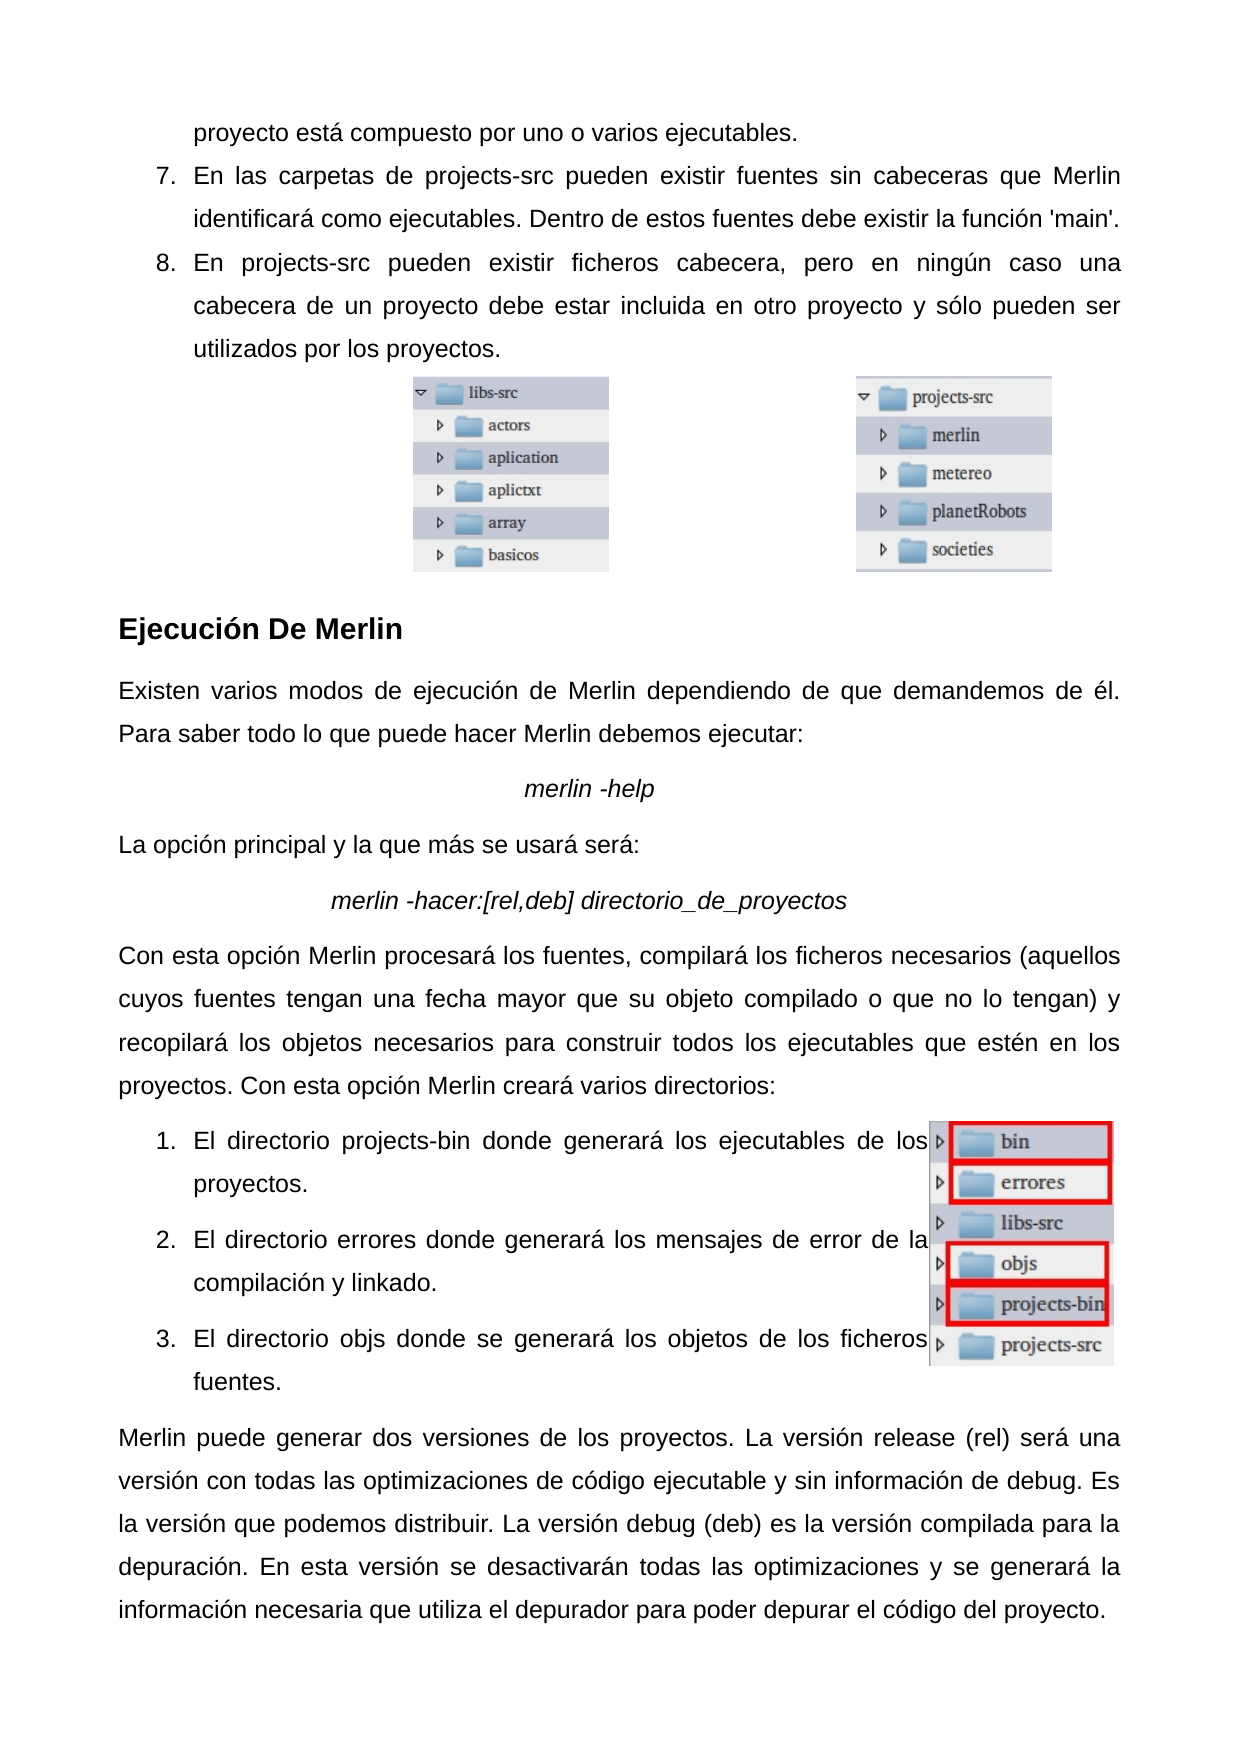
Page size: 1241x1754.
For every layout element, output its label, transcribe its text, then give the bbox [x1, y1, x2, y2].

picture [856, 376, 1052, 572]
text merlin -hacer:[rel,deb] directorio_de_proyectos [59, 886, 1122, 914]
text merlin -help [59, 774, 1122, 803]
list En las carpetas de projects-src pueden existir fuentes sin cabeceras que Merlin identificará como ejecutables. Dentro de estos fuentes debe existir la función 'main'. [156, 161, 1122, 233]
list En projects-src pueden existir ficheros cabecera, pero en ningún caso una cabecera de un proyecto debe estar incluida en otro proyecto y sólo pueden ser utilizados por los proyectos. [156, 247, 1122, 362]
text Existen varios modos de ejecución de Merlin dependiendo de que demandemos de él. Para saber todo lo que puede hacer Merlin debemos ejecutar: [118, 676, 1122, 747]
text Merlin puede generar dos versiones de los proyectos. La versión release (rel) será una versión con todas las optimizaciones de código ejecutable y sin información de debug. Es la versión que podemos distribuir. La versión debug (deb) es la versión compilada para la depuración. En esta versión se desactivarán todas las optimizaciones y se generará la información necesaria que utiliza el depurador para poder depurar el código del proyecto. [118, 1422, 1122, 1624]
text La opción principal y la que más se usará será: [118, 830, 1122, 859]
list proyecto está compuesto por uno o varios ejecutables. [156, 118, 1122, 147]
list El directorio projects-bin donde generará los ejecutables de los proyectos. [156, 1126, 929, 1198]
list El directorio errores donde generará los mensajes de error de la compilación y linkado. [156, 1225, 929, 1297]
picture [929, 1121, 1114, 1366]
picture [413, 376, 609, 572]
list El directorio objs donde se generará los objetos de los ficheros fuentes. [156, 1324, 1122, 1396]
text Ejecución de merlin [118, 611, 1122, 646]
text Con esta opción Merlin procesará los fuentes, compilará los ficheros necesarios (aquellos cuyos fuentes tengan una fecha mayor que su objeto compilado o que no lo tengan) y recopilará los objetos necesarios para construir todos los ejecutables que estén en los proyectos. Con esta opción Merlin creará varios directorios: [118, 941, 1122, 1099]
